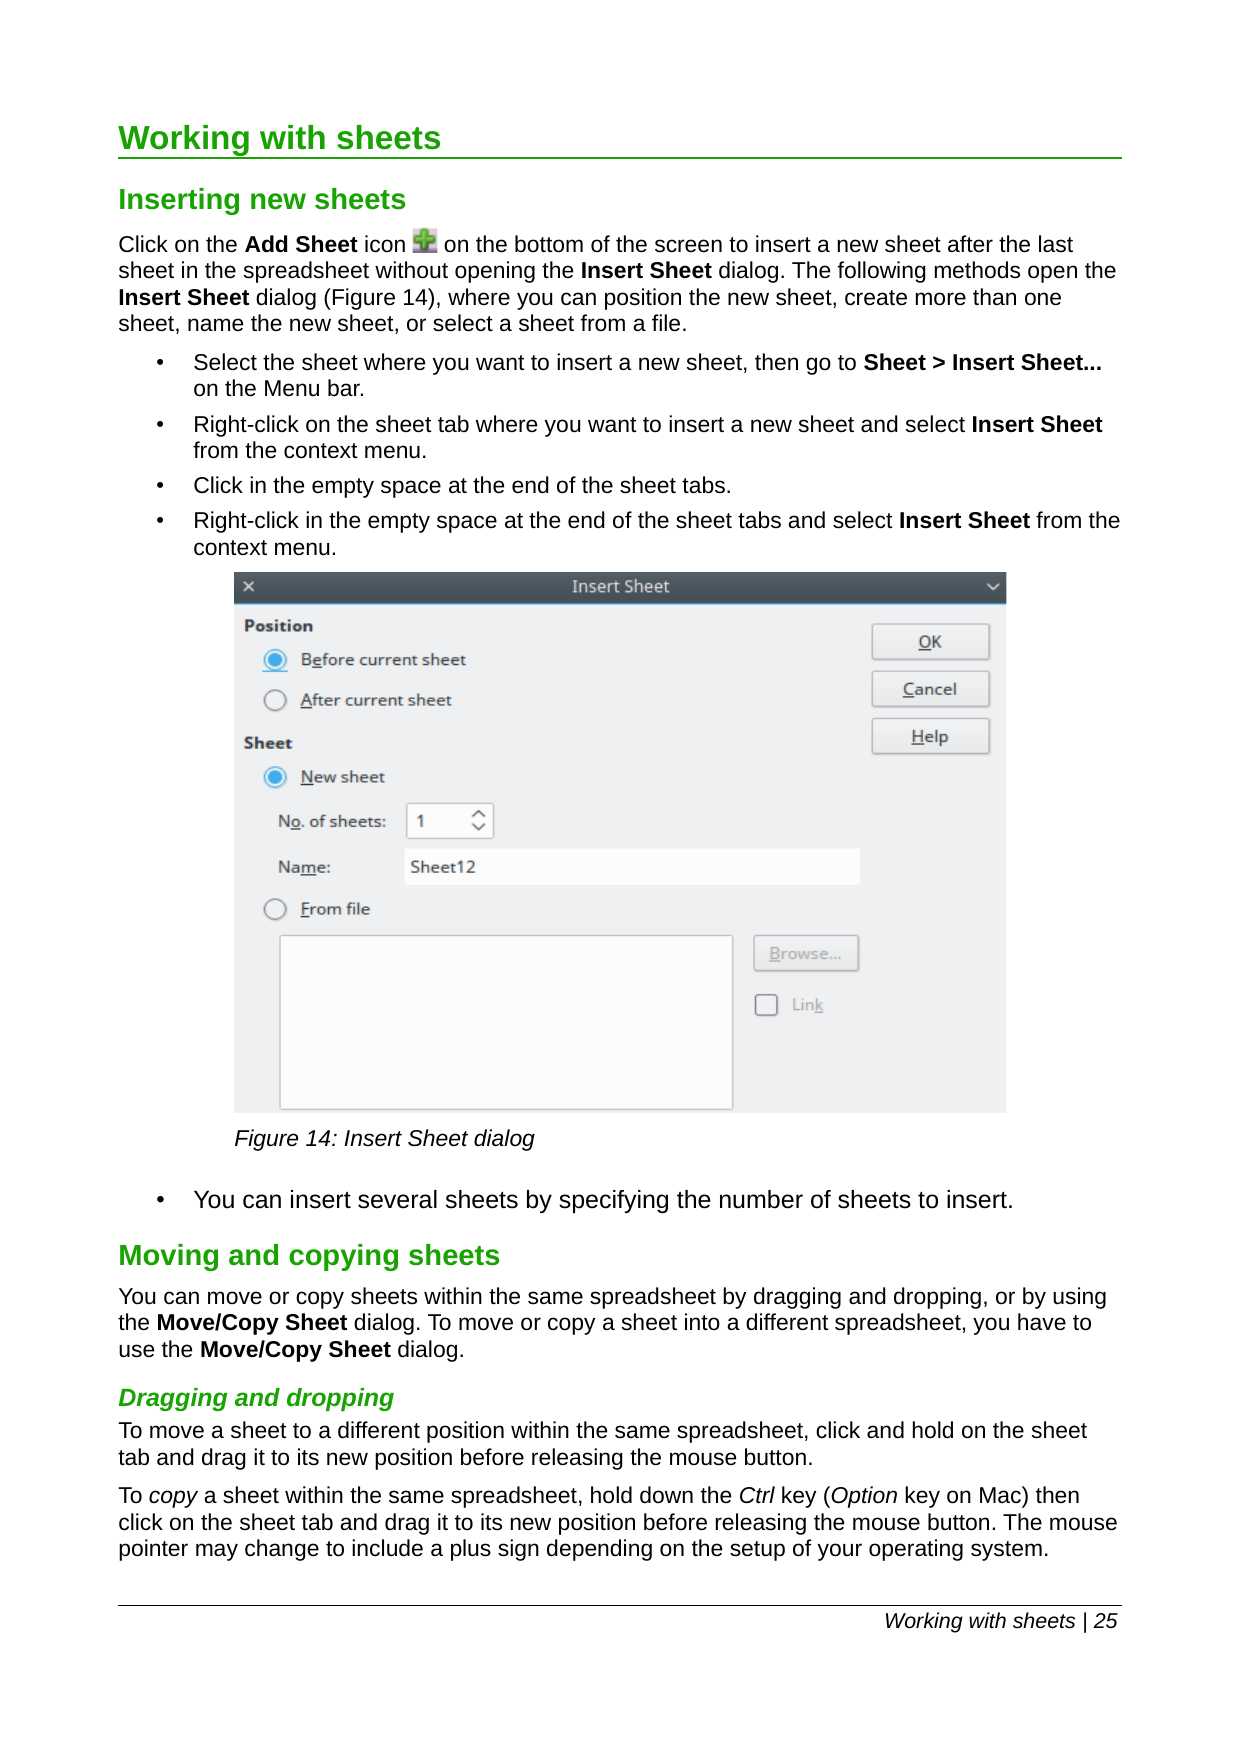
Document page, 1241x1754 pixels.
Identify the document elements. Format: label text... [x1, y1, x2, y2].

text To copy a sheet within the same spreadsheet, hold down the Ctrl key (Option key on Mac) then click on the sheet tab and drag it to its new position before releasing the mouse button. The mouse pointer may change to include a plus sign depending on the setup of your operating system. [118, 1482, 1122, 1561]
subtitle Dragging and dropping [118, 1382, 1122, 1411]
picture [234, 572, 1007, 1113]
list Click in the empty space at the end of the sheet tabs. [156, 472, 1122, 498]
list Right-click on the sheet tab where you want to insert a new sheet and select Insert Sheet from the context menu. [156, 411, 1122, 463]
text You can move or copy sheets within the same spreadsheet by dragging and dropping, or by using the Move/Copy Sheet dialog. To move or copy a sheet into a different spreadsheet, you have to use the Move/Copy Sheet dialog. [118, 1283, 1122, 1362]
subtitle Working with sheets [118, 118, 1122, 157]
list Right-click in the empty space at the end of the sheet tabs and select Insert Sheet from the context menu. [156, 507, 1122, 560]
text To move a sheet to a different position within the same spreadsheet, click and hold on the sheet tab and drag it to its new position before releasing the mouse button. [118, 1417, 1122, 1470]
picture [412, 227, 438, 253]
list You can insert several sheets by specifying the number of sheets to insert. [156, 1185, 1122, 1214]
text Click on the Add Sheet icon on the bottom of the screen to insert a new sheet after the last sheet in the spreadsheet without opening the Insert Sheet dialog. The following methods open the Insert Sheet dialog (Figure 14), where you can position the new sheet, create more than one sheet, name the new sheet, or select a sheet from a file. [118, 228, 1122, 337]
text Figure 14: Insert Sheet dialog [234, 1125, 1006, 1151]
list Select the sheet where you want to insert a new sheet, then go to Sheet > Insert Sheet... on the Menu bar. [156, 349, 1122, 402]
subtitle Inserting new sheets [118, 182, 1122, 216]
subtitle Moving and copying sheets [118, 1237, 1122, 1271]
